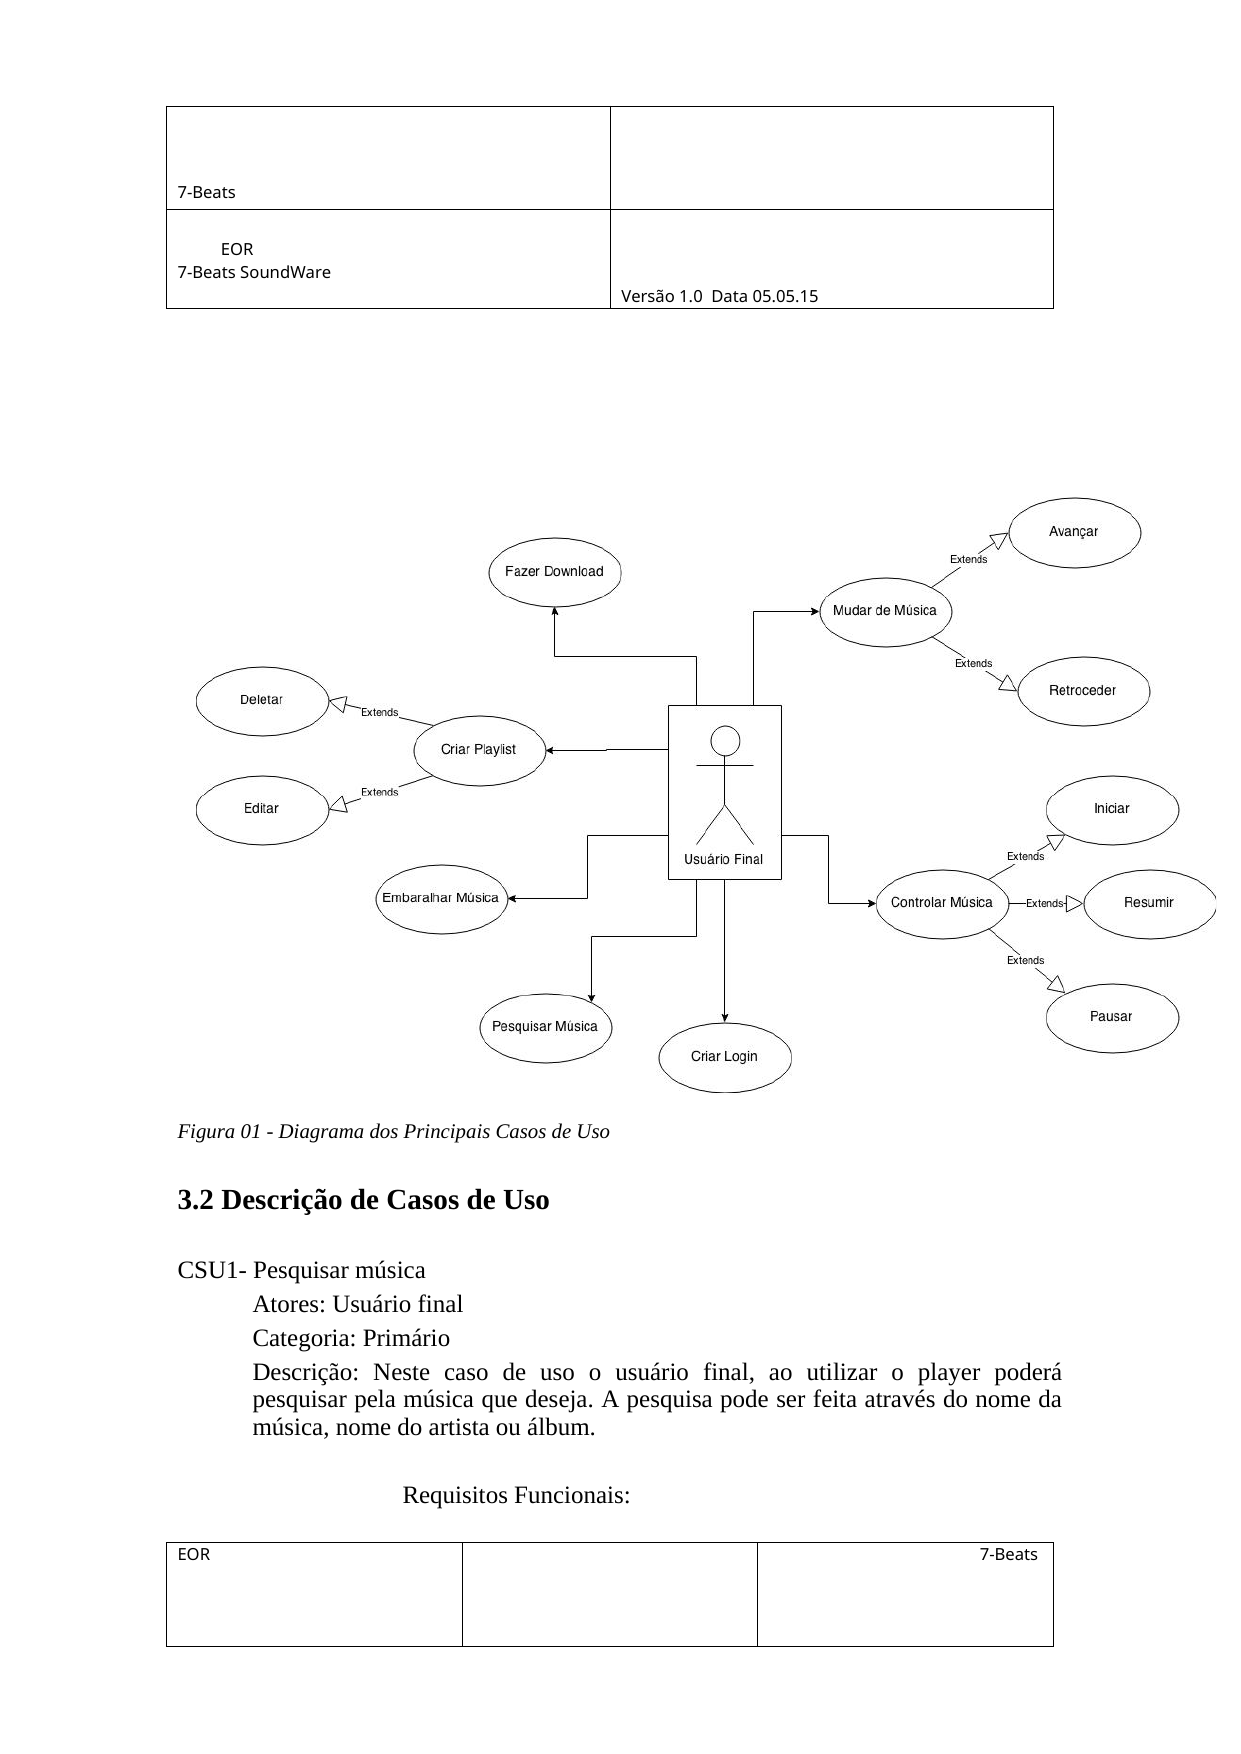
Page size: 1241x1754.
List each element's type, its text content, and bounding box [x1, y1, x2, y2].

text Descrição: Neste caso de uso o usuário final, ao utilizar o player poderá pesquisar pela música que deseja. A pesquisa pode ser feita através do nome da música, nome do artista ou álbum. [252, 1358, 1063, 1441]
text Requisitos Funcionais: [327, 1481, 1063, 1509]
text CSU1- Pesquisar música [177, 1256, 1063, 1283]
picture [196, 497, 1217, 1095]
text Figura 01 - Diagrama dos Principais Casos de Uso [177, 1120, 1063, 1143]
subtitle 3.2 Descrição de Casos de Uso [177, 1183, 1063, 1216]
text Categoria: Primário [177, 1324, 1063, 1351]
text Atores: Usuário final [177, 1290, 1063, 1317]
